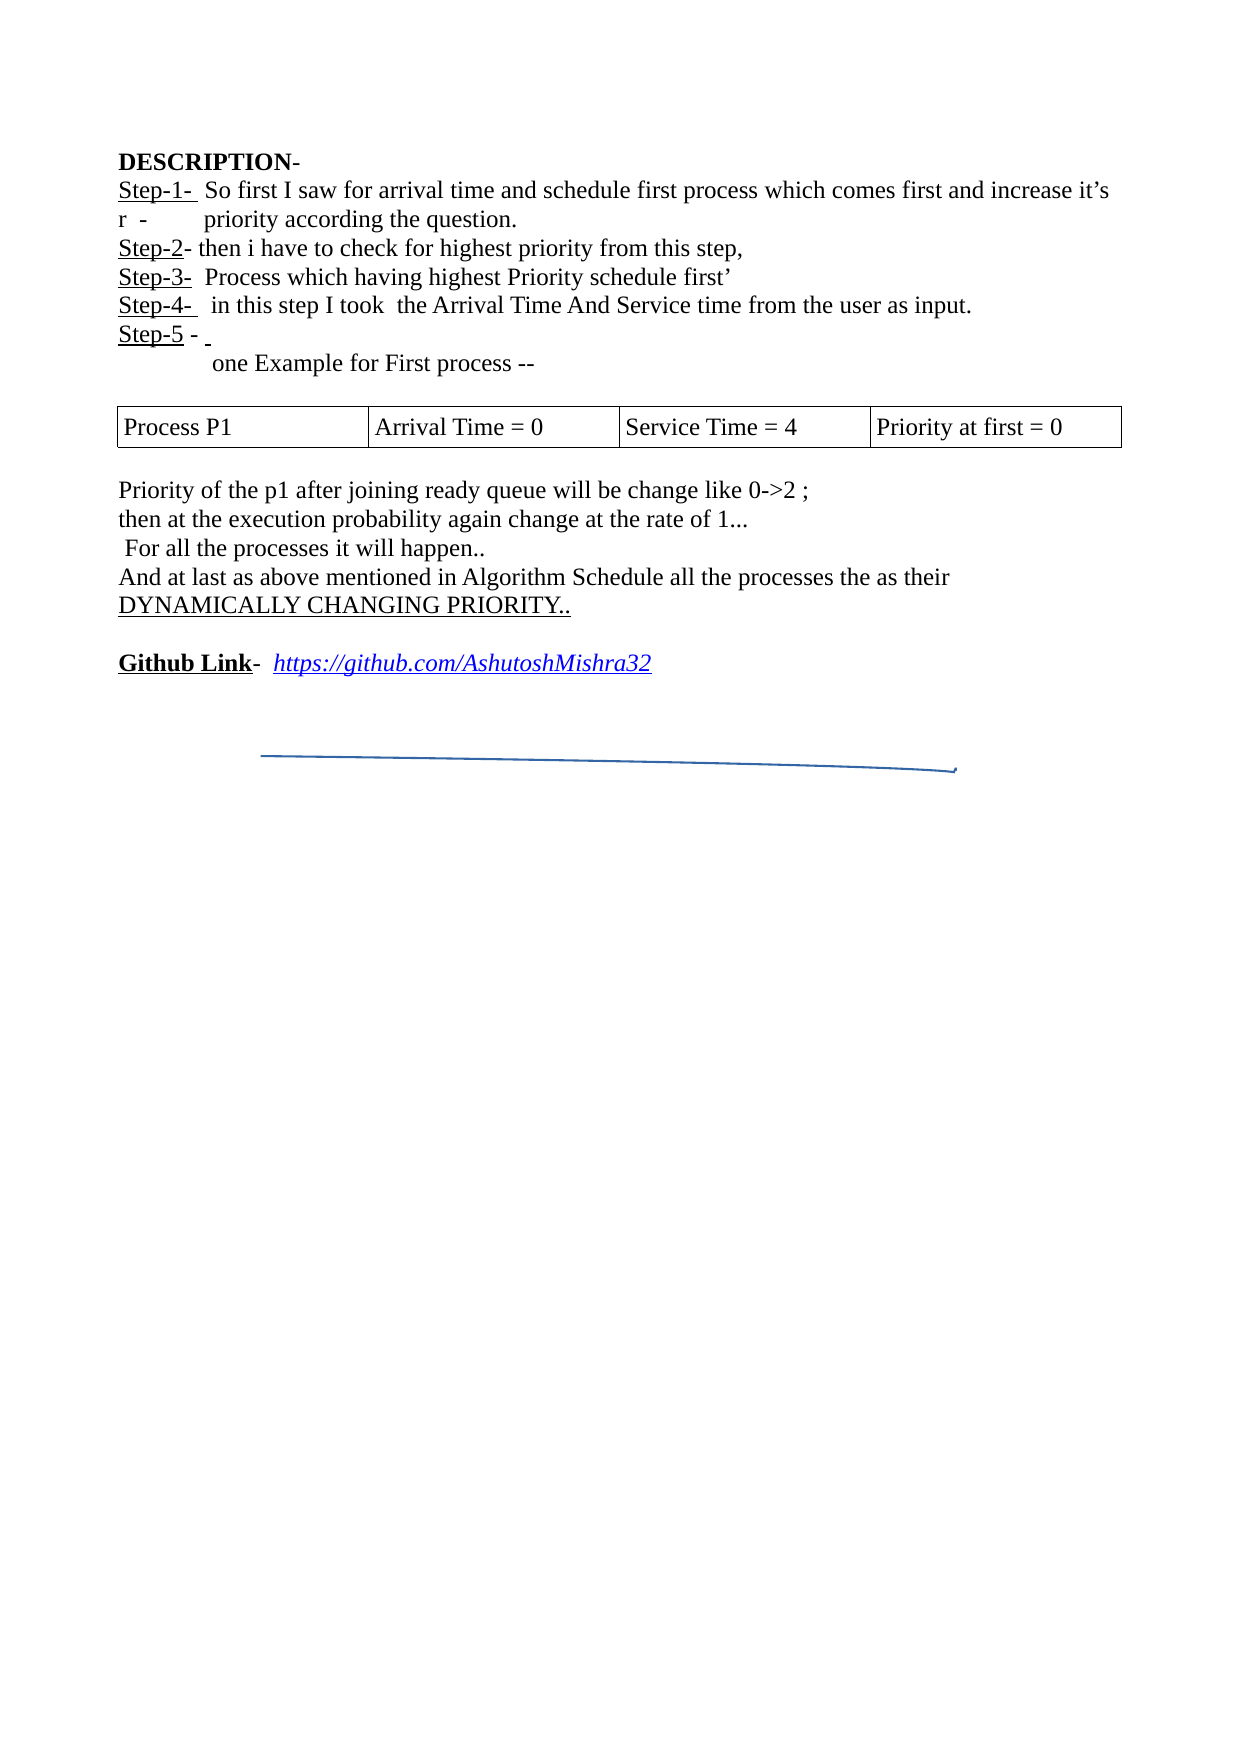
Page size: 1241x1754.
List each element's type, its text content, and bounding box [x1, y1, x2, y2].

table_header Priority at first = 0 [871, 407, 1121, 446]
text Step-3- Process which having highest Priority schedule first’ [118, 262, 1122, 291]
text Step-1- So first I saw for arrival time and schedule first process which comes first and increase it’s r ­-­ priority according the question. [118, 176, 1122, 233]
text Step-5 - [118, 319, 1122, 348]
text Step-2- then i have to check for highest priority from this step, [118, 233, 1122, 262]
table_header Process P1 [118, 407, 368, 446]
table_header Service Time = 4 [620, 407, 870, 446]
text then at the execution probability again change at the rate of 1... [118, 504, 1122, 533]
text And at last as above mentioned in Algorithm Schedule all the processes the as their DYNAMICALLY CHANGING PRIORITY.. [118, 562, 1122, 619]
text For all the processes it will happen.. [118, 533, 1122, 562]
text DESCRIPTION- [118, 147, 1122, 176]
text Priority of the p1 after joining ready queue will be change like 0->2 ; [118, 476, 1122, 504]
text Github Link- https://github.com/AshutoshMishra32 [118, 648, 1122, 677]
text one Example for First process -- [118, 348, 1122, 377]
table_header Arrival Time = 0 [369, 407, 619, 446]
text Step-4- in this step I took the Arrival Time And Service time from the user as input. [118, 291, 1122, 319]
